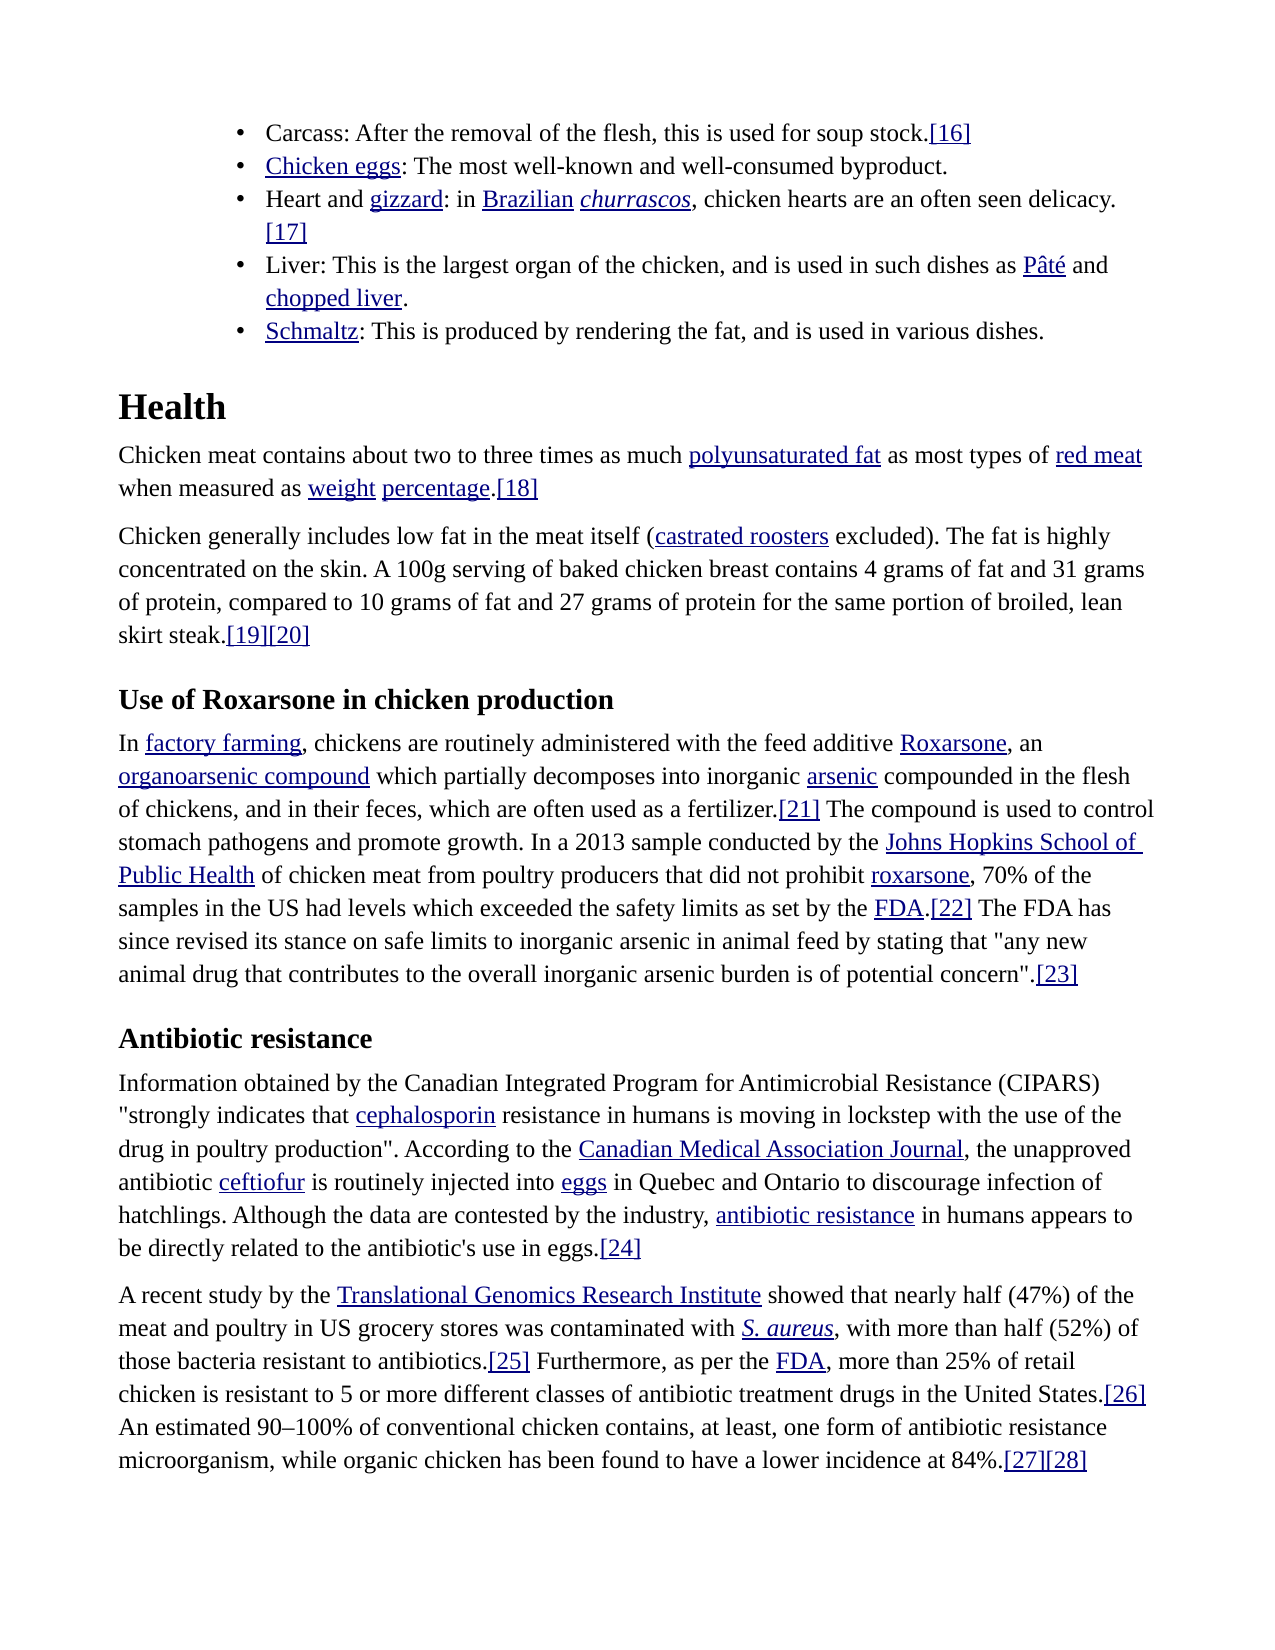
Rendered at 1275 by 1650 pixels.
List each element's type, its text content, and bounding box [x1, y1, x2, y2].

list Carcass: After the removal of the flesh, this is used for soup stock.[16] [236, 118, 1157, 147]
text In factory farming, chickens are routinely administered with the feed additive Roxarsone, an organoarsenic compound which partially decomposes into inorganic arsenic compounded in the flesh of chickens, and in their feces, which are often used as a fertilizer.[21] The compound is used to control stomach pathogens and promote growth. In a 2013 sample conducted by the Johns Hopkins School of Public Health of chicken meat from poultry producers that did not prohibit roxarsone, 70% of the samples in the US had levels which exceeded the safety limits as set by the FDA.[22] The FDA has since revised its stance on safe limits to inorganic arsenic in animal feed by stating that "any new animal drug that contributes to the overall inorganic arsenic burden is of potential concern".[23] [118, 728, 1157, 988]
list Chicken eggs: The most well-known and well-consumed byproduct. [236, 151, 1157, 180]
subtitle Antibiotic resistance [118, 1022, 1157, 1055]
subtitle Use of Roxarsone in chicken production [118, 682, 1157, 716]
list Liver: This is the largest organ of the chicken, and is used in such dishes as Pâté and chopped liver. [236, 250, 1157, 312]
list Schmaltz: This is produced by rendering the fat, and is used in various dishes. [236, 316, 1157, 345]
text Chicken meat contains about two to three times as much polyunsaturated fat as most types of red meat when measured as weight percentage.[18] [118, 440, 1157, 502]
text Chicken generally includes low fat in the meat itself (castrated roosters excluded). The fat is highly concentrated on the skin. A 100g serving of baked chicken breast contains 4 grams of fat and 31 grams of protein, compared to 10 grams of fat and 27 grams of protein for the same portion of broiled, lean skirt steak.[19][20] [118, 521, 1157, 649]
text A recent study by the Translational Genomics Research Institute showed that nearly half (47%) of the meat and poultry in US grocery stores was contaminated with S. aureus, with more than half (52%) of those bacteria resistant to antibiotics.[25] Furthermore, as per the FDA, more than 25% of retail chicken is resistant to 5 or more different classes of antibiotic treatment drugs in the United States.[26] An estimated 90–100% of conventional chicken contains, at least, one form of antibiotic resistance microorganism, while organic chicken has been found to have a lower incidence at 84%.[27][28] [118, 1280, 1157, 1474]
text Information obtained by the Canadian Integrated Program for Antimicrobial Resistance (CIPARS) "strongly indicates that cephalosporin resistance in humans is moving in lockstep with the use of the drug in poultry production". According to the Canadian Medical Association Journal, the unapproved antibiotic ceftiofur is routinely injected into eggs in Quebec and Ontario to discourage infection of hatchlings. Although the data are contested by the industry, antibiotic resistance in humans appears to be directly related to the antibiotic's use in eggs.[24] [118, 1068, 1157, 1261]
list Heart and gizzard: in Brazilian churrascos, chicken hearts are an often seen delicacy.[17] [236, 184, 1157, 246]
subtitle Health [118, 385, 1157, 428]
